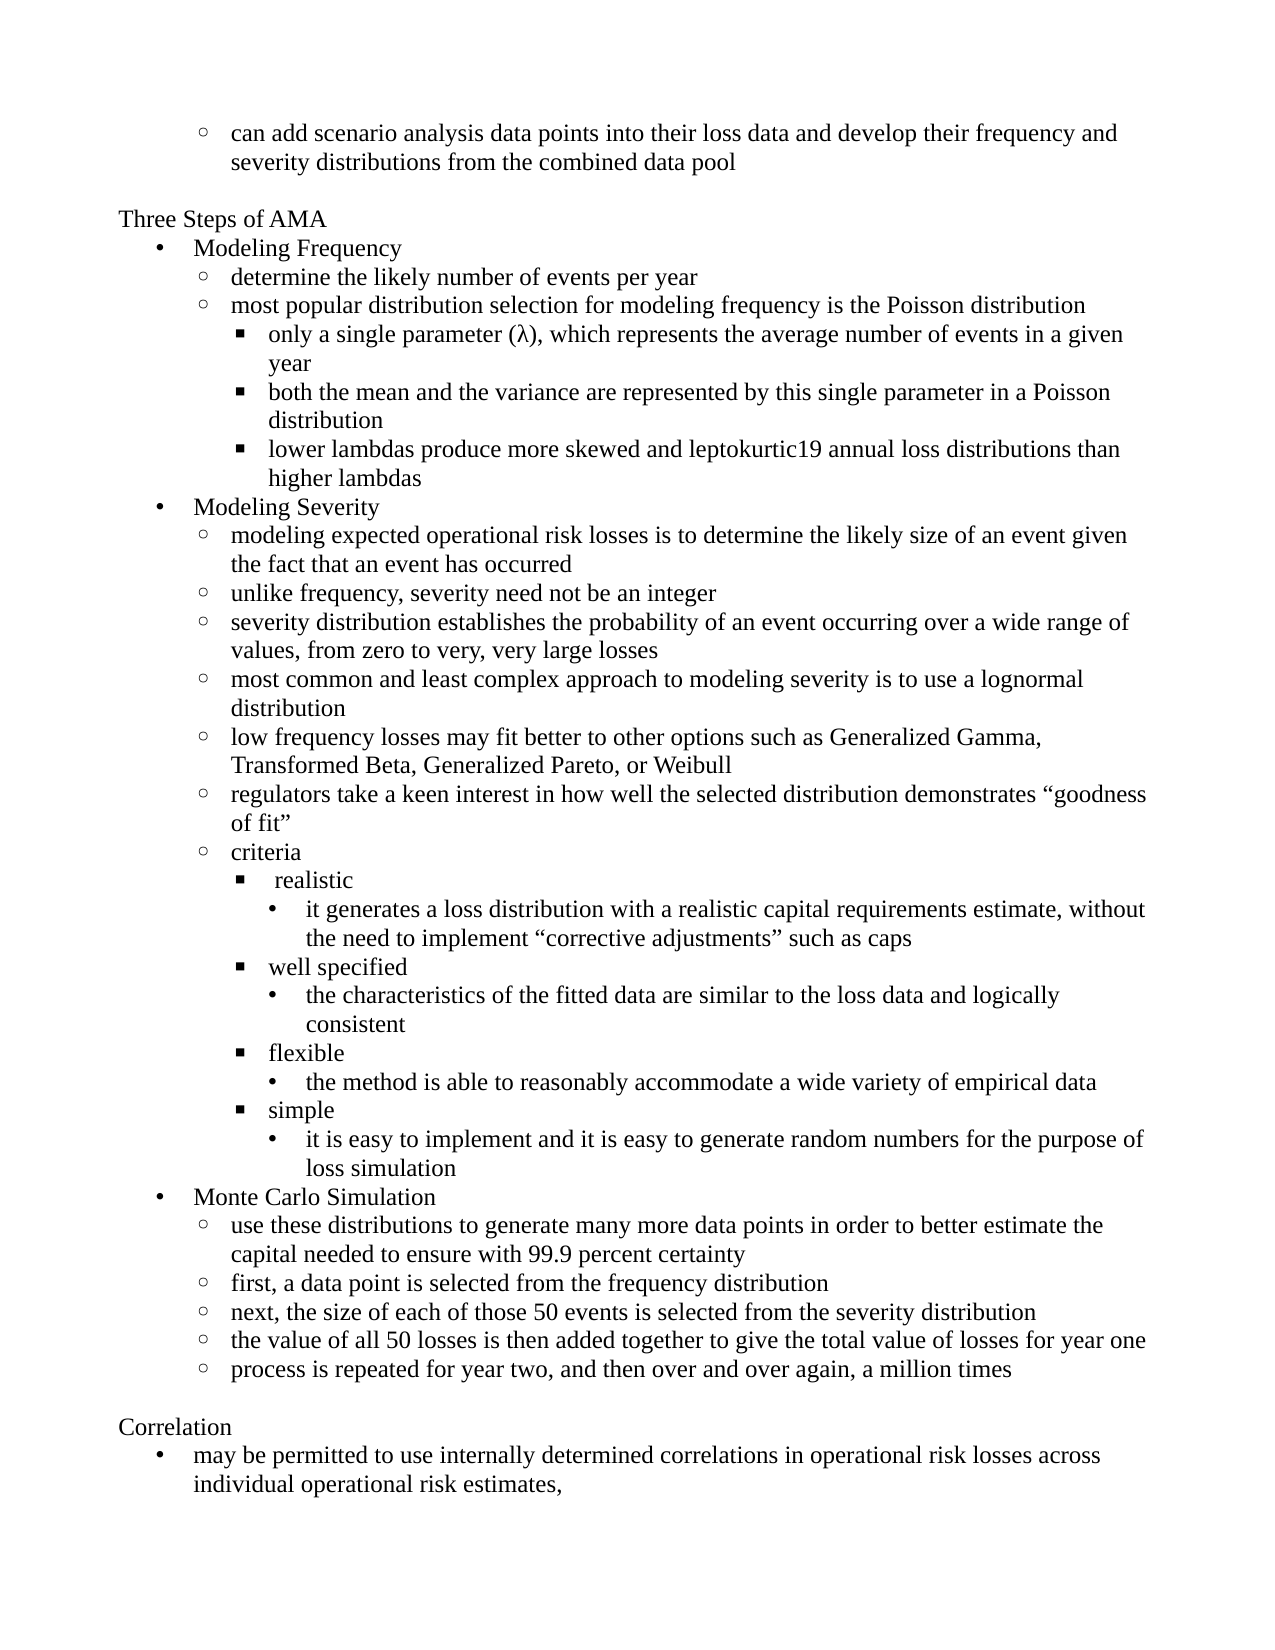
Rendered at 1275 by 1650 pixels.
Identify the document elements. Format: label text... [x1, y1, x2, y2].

list flexible [231, 1038, 1157, 1067]
list can add scenario analysis data points into their loss data and develop their frequency and severity distributions from the combined data pool [193, 118, 1157, 176]
list use these distributions to generate many more data points in order to better estimate the capital needed to ensure with 99.9 percent certainty [193, 1211, 1157, 1268]
list regulators take a keen interest in how well the selected distribution demonstrates “goodness of fit” [193, 779, 1157, 837]
list it generates a loss distribution with a realistic capital requirements estimate, without the need to implement “corrective adjustments” such as caps [268, 894, 1157, 952]
list Modeling Frequency [156, 233, 1157, 262]
list the value of all 50 losses is then added together to give the total value of losses for year one [193, 1326, 1157, 1354]
list most common and least complex approach to modeling severity is to use a lognormal distribution [193, 664, 1157, 722]
list determine the likely number of events per year [193, 262, 1157, 291]
list low frequency losses may fit better to other options such as Generalized Gamma, Transformed Beta, Generalized Pareto, or Weibull [193, 722, 1157, 779]
list criteria [193, 837, 1157, 866]
list both the mean and the variance are represented by this single parameter in a Poisson distribution [231, 377, 1157, 434]
list first, a data point is selected from the frequency distribution [193, 1268, 1157, 1297]
list Monte Carlo Simulation [156, 1182, 1157, 1211]
list modeling expected operational risk losses is to determine the likely size of an event given the fact that an event has occurred [193, 521, 1157, 578]
list next, the size of each of those 50 events is selected from the severity distribution [193, 1297, 1157, 1326]
list well specified [231, 952, 1157, 981]
list process is repeated for year two, and then over and over again, a million times [193, 1354, 1157, 1383]
list most popular distribution selection for modeling frequency is the Poisson distribution [193, 291, 1157, 319]
text Three Steps of AMA [118, 204, 1157, 233]
list severity distribution establishes the probability of an event occurring over a wide range of values, from zero to very, very large losses [193, 607, 1157, 664]
list simple [231, 1096, 1157, 1124]
list Modeling Severity [156, 492, 1157, 521]
list realistic [231, 866, 1157, 894]
list the characteristics of the fitted data are similar to the loss data and logically consistent [268, 981, 1157, 1038]
text Correlation [118, 1412, 1157, 1441]
list the method is able to reasonably accommodate a wide variety of empirical data [268, 1067, 1157, 1096]
list only a single parameter (λ), which represents the average number of events in a given year [231, 319, 1157, 377]
list it is easy to implement and it is easy to generate random numbers for the purpose of loss simulation [268, 1124, 1157, 1182]
list may be permitted to use internally determined correlations in operational risk losses across individual operational risk estimates, [156, 1441, 1157, 1498]
list unlike frequency, severity need not be an integer [193, 578, 1157, 607]
list lower lambdas produce more skewed and leptokurtic19 annual loss distributions than higher lambdas [231, 434, 1157, 492]
